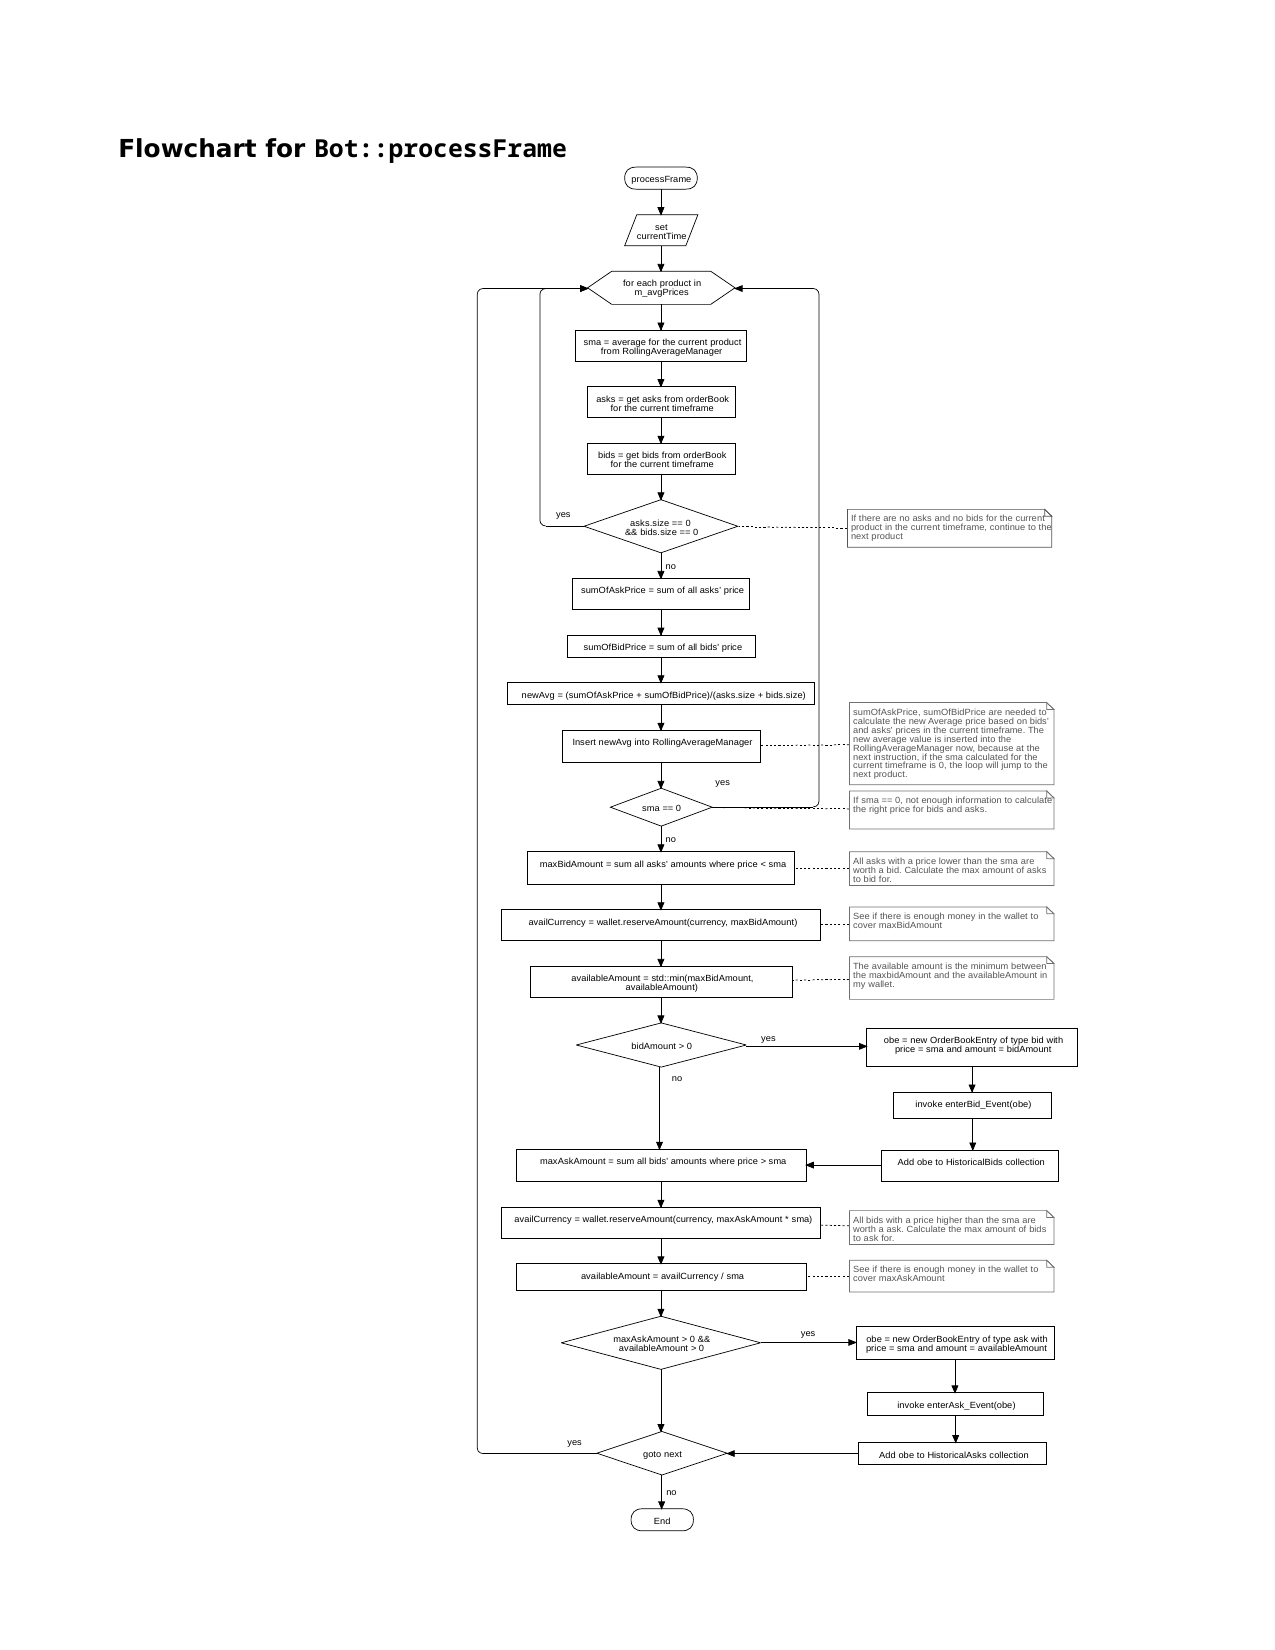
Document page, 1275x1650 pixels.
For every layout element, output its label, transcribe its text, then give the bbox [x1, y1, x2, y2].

subtitle Flowchart for Bot::processFrame [118, 131, 1157, 164]
